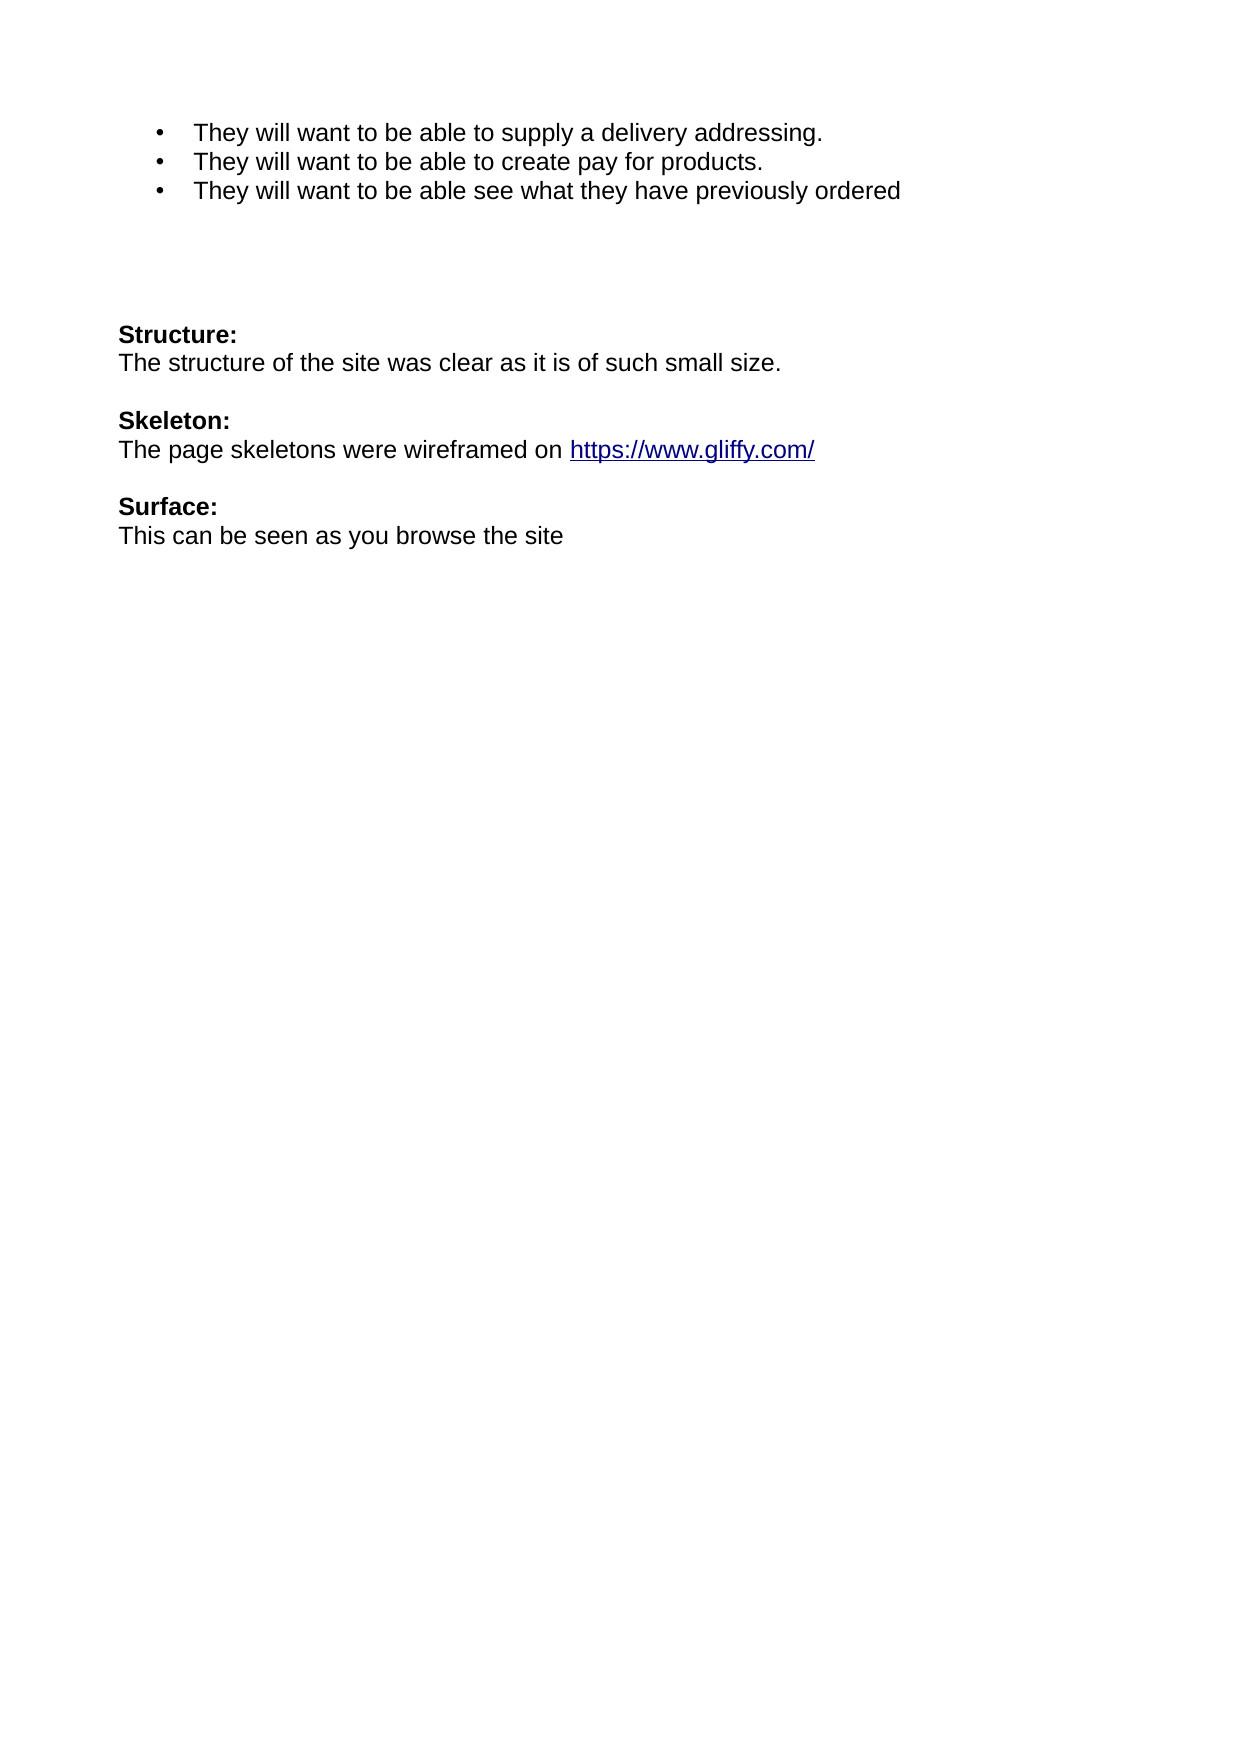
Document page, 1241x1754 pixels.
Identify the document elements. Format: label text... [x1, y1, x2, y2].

text The page skeletons were wireframed on https://www.gliffy.com/ [118, 435, 1122, 463]
text The structure of the site was clear as it is of such small size. [118, 348, 1122, 377]
text Surface: [118, 492, 1122, 521]
text Structure: [118, 320, 1122, 348]
text Skeleton: [118, 406, 1122, 435]
list They will want to be able see what they have previously ordered [156, 176, 1122, 205]
list They will want to be able to supply a delivery addressing. [156, 118, 1122, 147]
text This can be seen as you browse the site [118, 521, 1122, 550]
list They will want to be able to create pay for products. [156, 147, 1122, 176]
